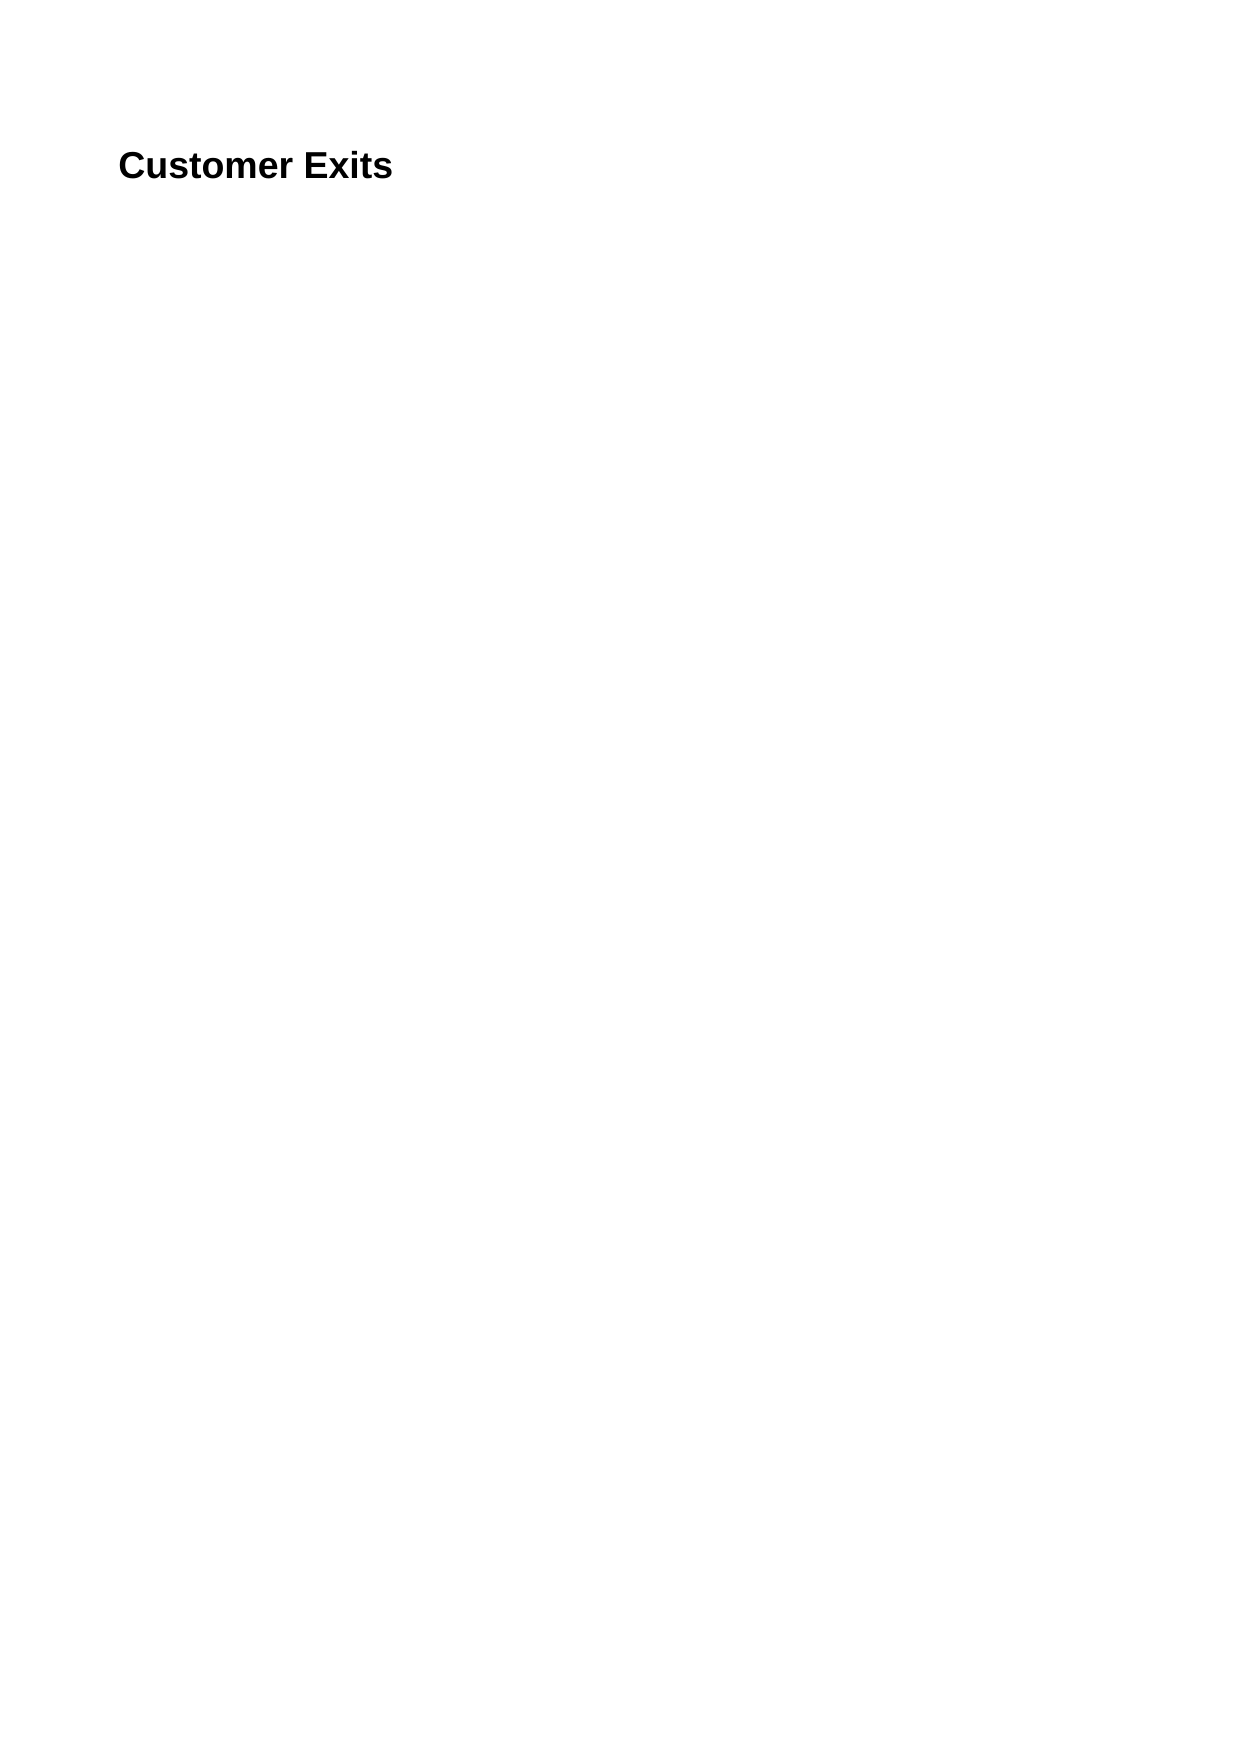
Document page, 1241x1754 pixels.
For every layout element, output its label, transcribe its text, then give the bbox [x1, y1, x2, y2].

subtitle Customer Exits [118, 143, 1122, 186]
